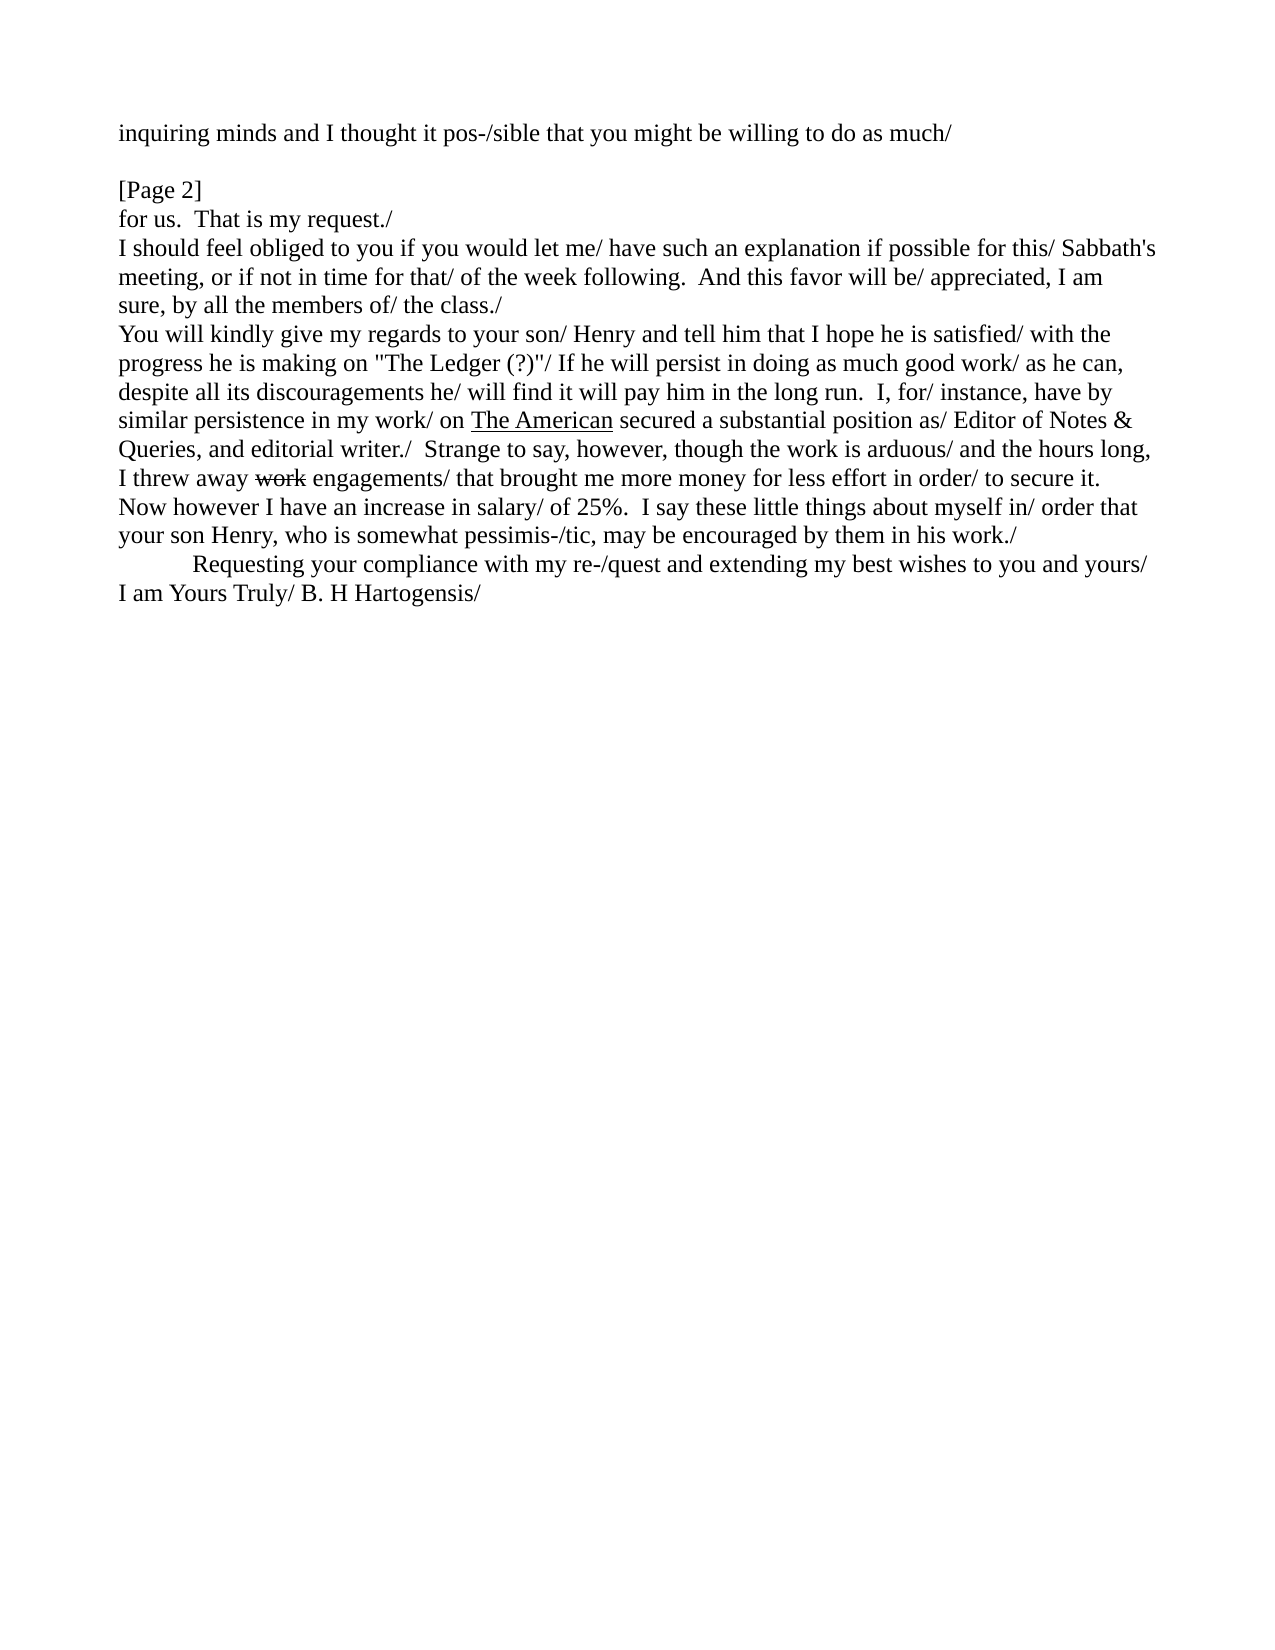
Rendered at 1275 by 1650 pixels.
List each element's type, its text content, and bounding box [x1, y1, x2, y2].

text You will kindly give my regards to your son/ Henry and tell him that I hope he is satisfied/ with the progress he is making on "The Ledger (?)"/ If he will persist in doing as much good work/ as he can, despite all its discouragements he/ will find it will pay him in the long run. I, for/ instance, have by similar persistence in my work/ on The American secured a substantial position as/ Editor of Notes & Queries, and editorial writer./ Strange to say, however, though the work is arduous/ and the hours long, I threw away work engagements/ that brought me more money for less effort in order/ to secure it. Now however I have an increase in salary/ of 25%. I say these little things about myself in/ order that your son Henry, who is somewhat pessimis-/tic, may be encouraged by them in his work./ [118, 319, 1157, 549]
text inquiring minds and I thought it pos-/sible that you might be willing to do as much/ [118, 118, 1157, 147]
text for us. That is my request./ [118, 204, 1157, 233]
text I should feel obliged to you if you would let me/ have such an explanation if possible for this/ Sabbath's meeting, or if not in time for that/ of the week following. And this favor will be/ appreciated, I am sure, by all the members of/ the class./ [118, 233, 1157, 319]
text [Page 2] [118, 176, 1157, 204]
text Requesting your compliance with my re-/quest and extending my best wishes to you and yours/ I am Yours Truly/ B. H Hartogensis/ [118, 549, 1157, 607]
